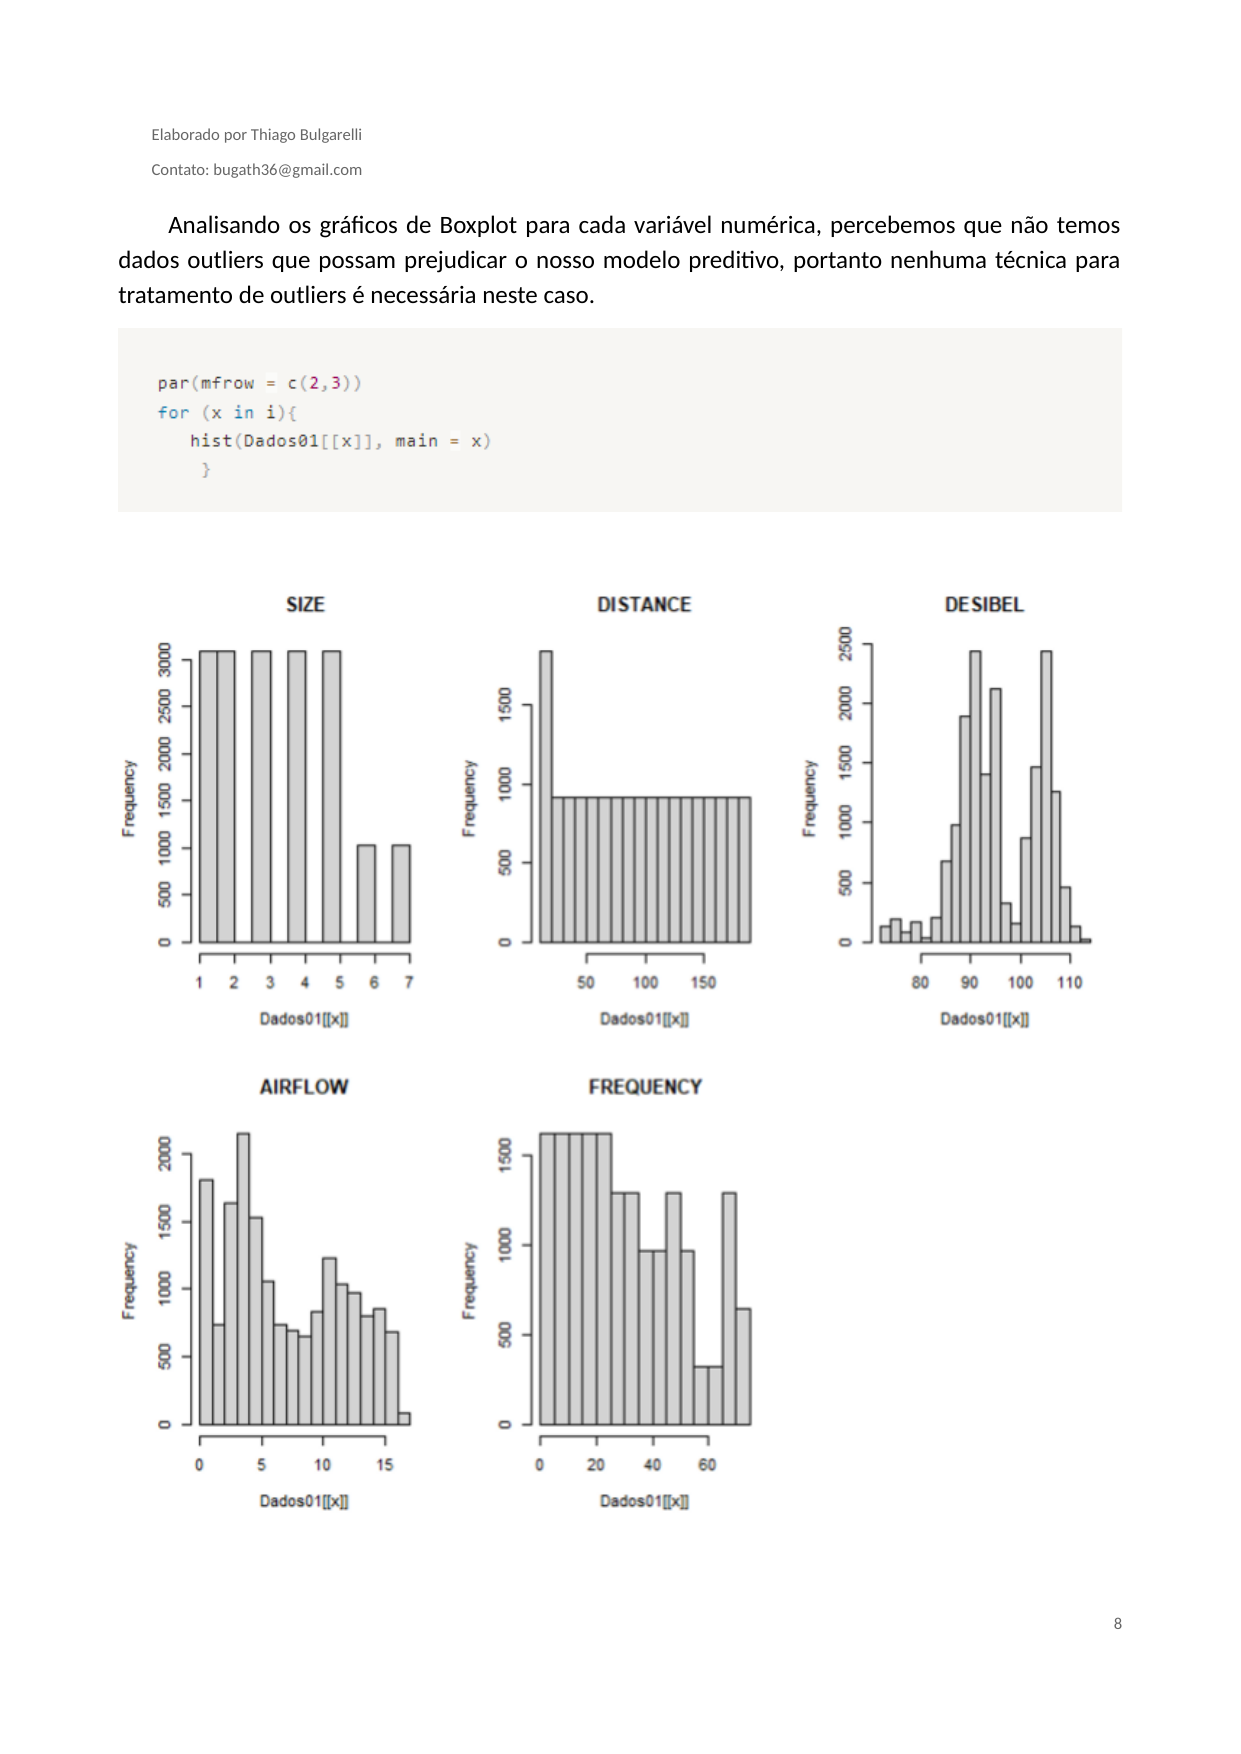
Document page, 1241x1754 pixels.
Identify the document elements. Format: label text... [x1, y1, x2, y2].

picture [118, 565, 1123, 1523]
picture [118, 328, 1123, 512]
text Analisando os gráficos de Boxplot para cada variável numérica, percebemos que não temos dados outliers que possam prejudicar o nosso modelo preditivo, portanto nenhuma técnica para tratamento de outliers é necessária neste caso. [118, 209, 1122, 309]
